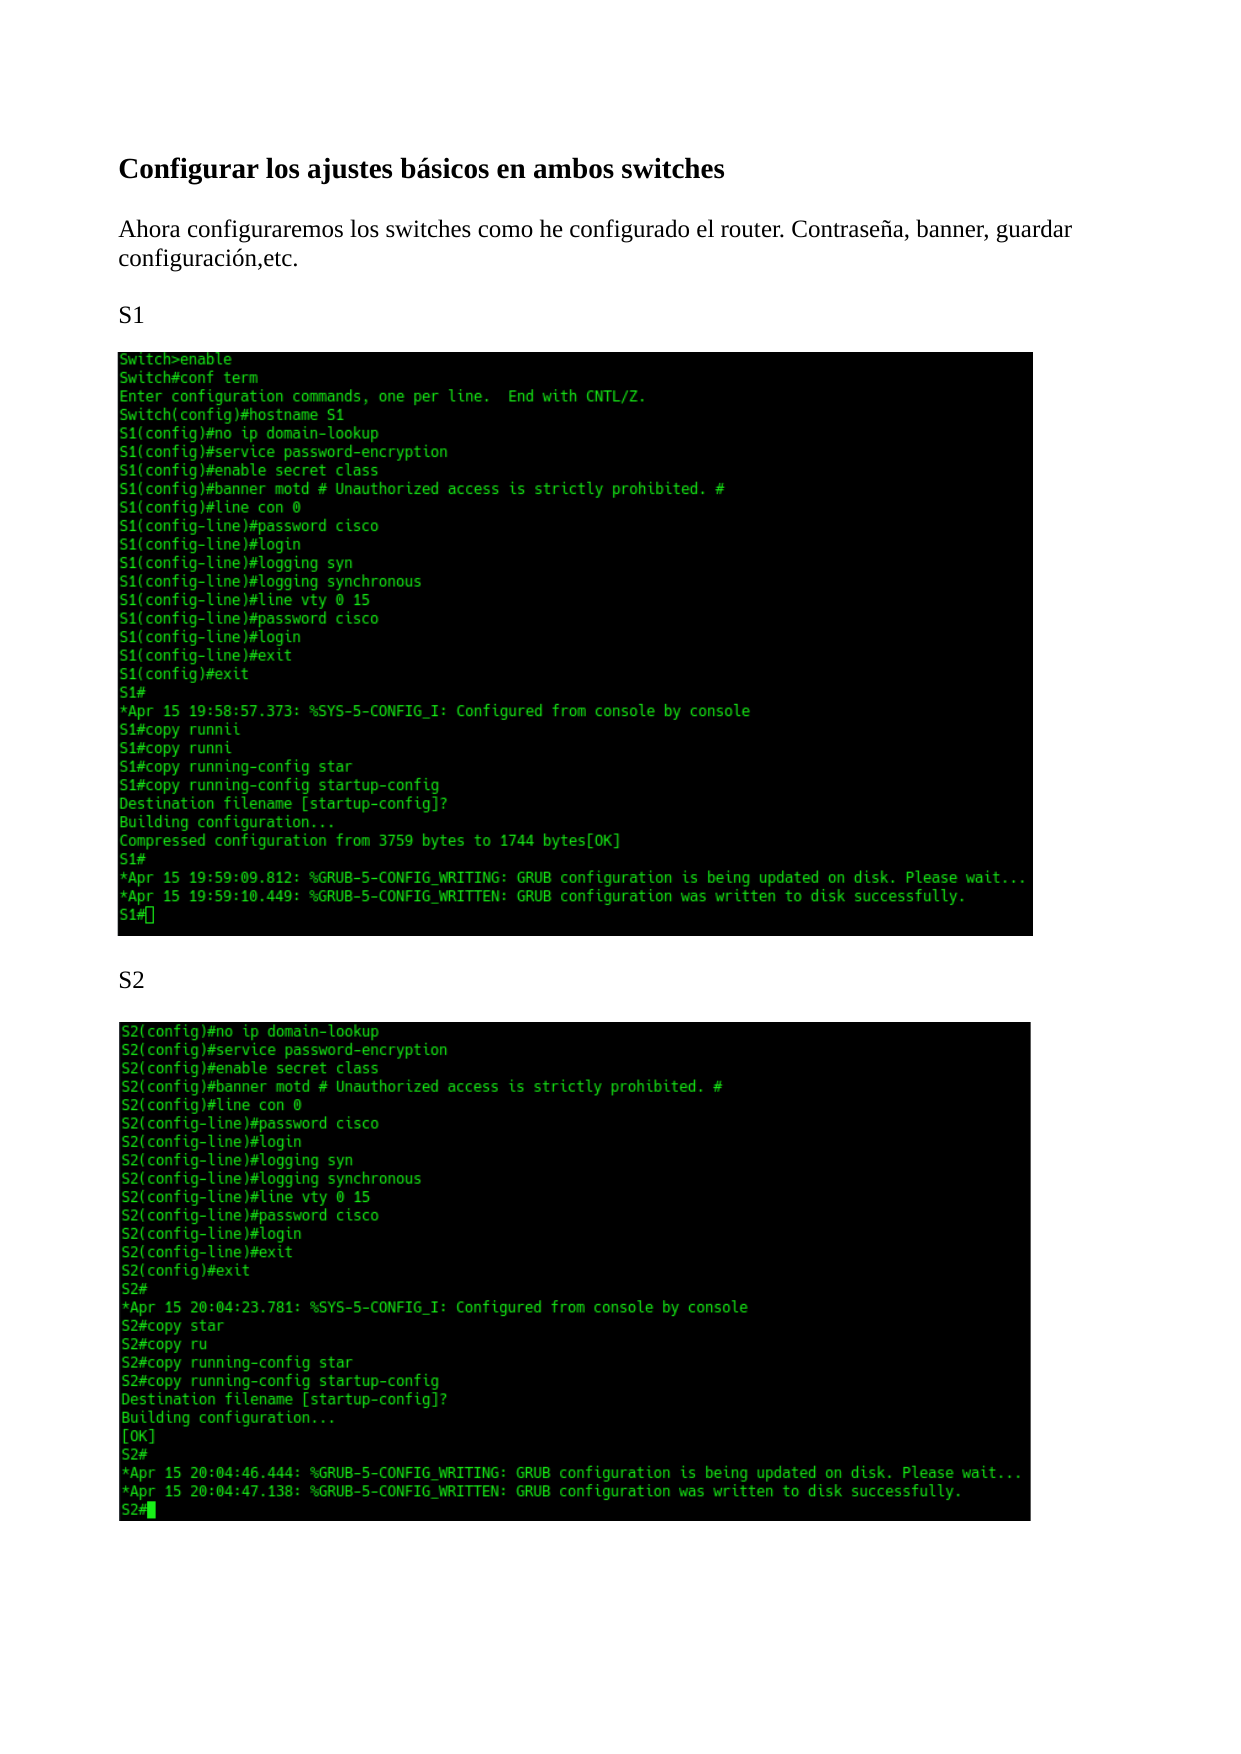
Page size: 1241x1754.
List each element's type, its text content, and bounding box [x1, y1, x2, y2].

picture [117, 352, 1033, 936]
text S2 [118, 965, 1122, 993]
text S1 [118, 300, 1122, 329]
text Configurar los ajustes básicos en ambos switches [118, 152, 1122, 185]
picture [119, 1022, 1031, 1521]
text Ahora configuraremos los switches como he configurado el router. Contraseña, banner, guardar configuración,etc. [118, 214, 1122, 271]
